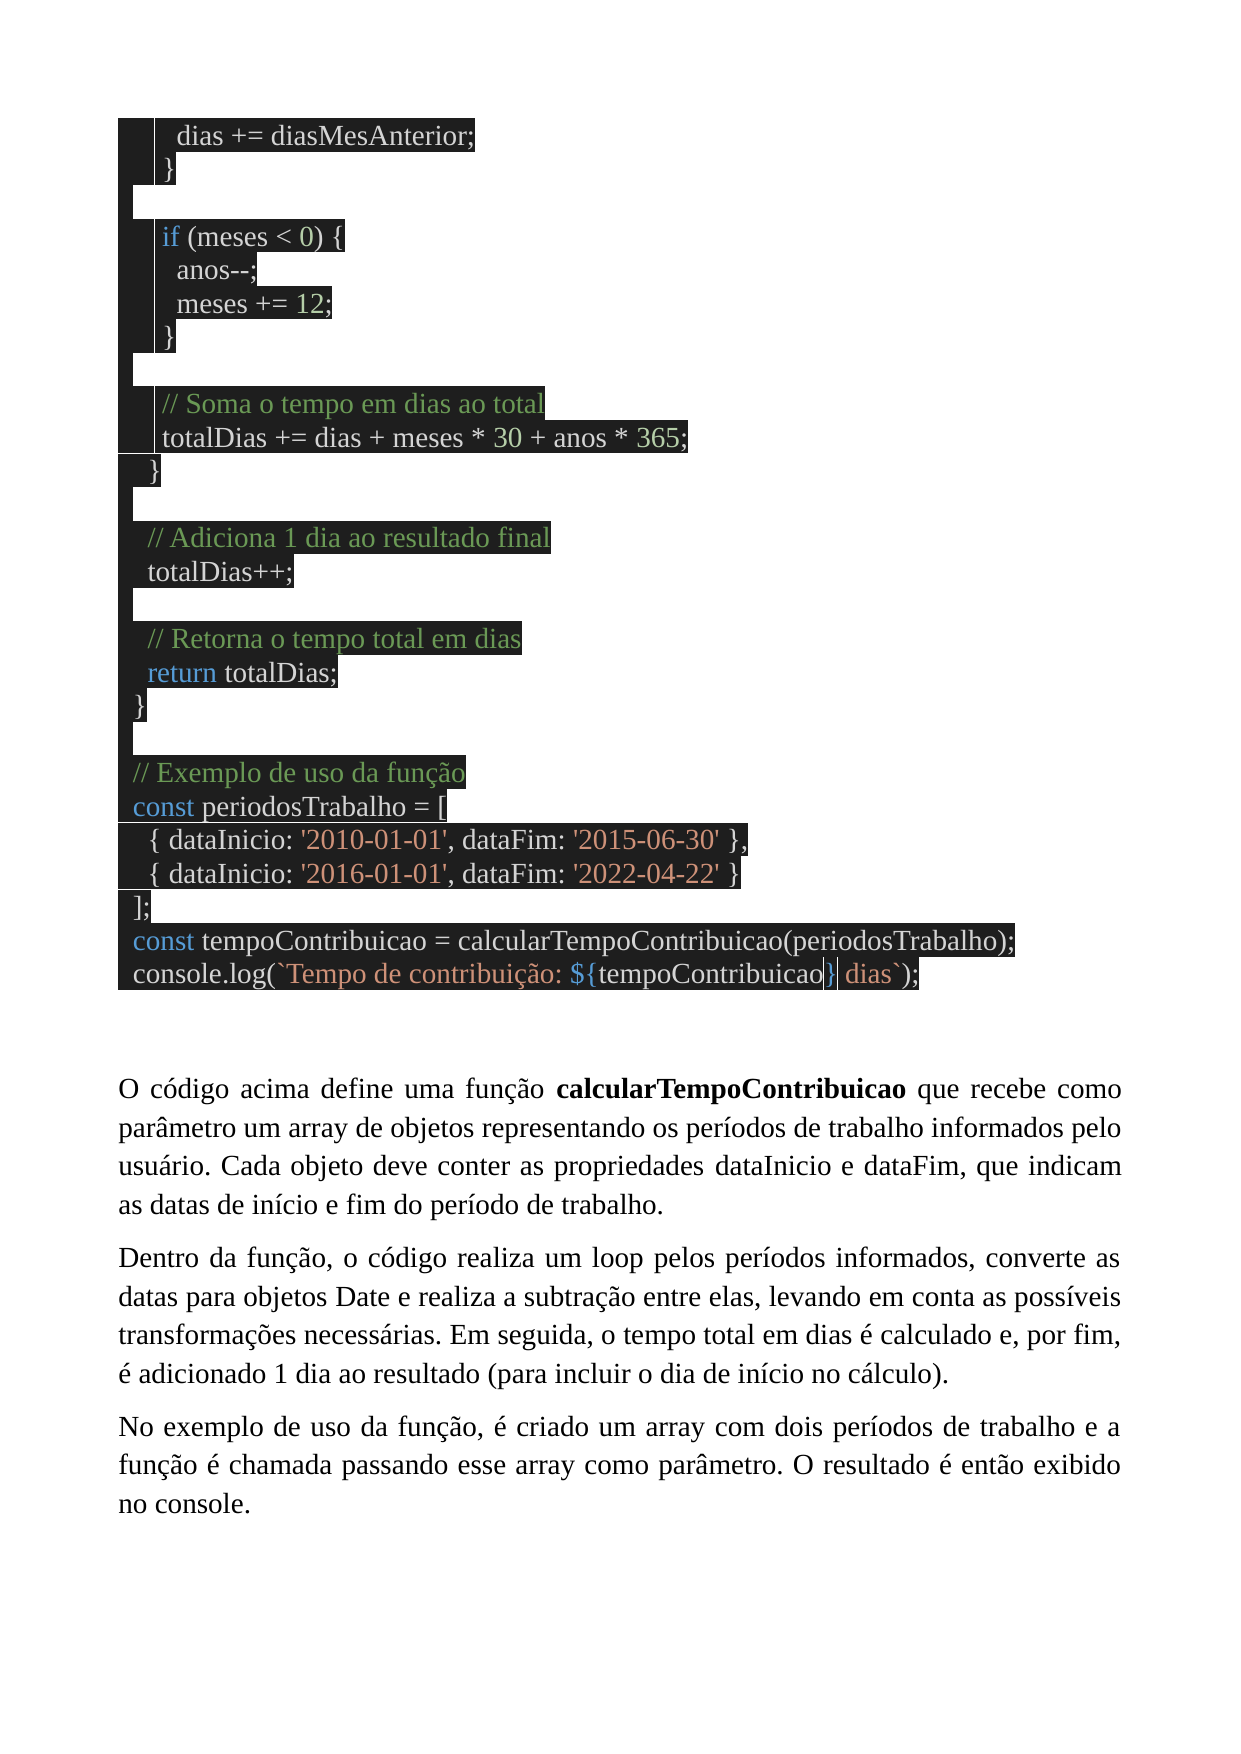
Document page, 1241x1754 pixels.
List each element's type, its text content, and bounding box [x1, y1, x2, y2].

text anos--; [118, 252, 1122, 286]
text } [118, 688, 1122, 722]
text ]; [118, 889, 1122, 923]
text No exemplo de uso da função, é criado um array com dois períodos de trabalho e a função é chamada passando esse array como parâmetro. O resultado é então exibido no console. [118, 1409, 1122, 1519]
text } [118, 319, 1122, 353]
text const periodosTrabalho = [ [118, 789, 1122, 822]
text totalDias += dias + meses * 30 + anos * 365; [118, 420, 1122, 453]
text return totalDias; [118, 655, 1122, 688]
text console.log(`Tempo de contribuição: ${tempoContribuicao} dias`); [118, 957, 1122, 990]
text const tempoContribuicao = calcularTempoContribuicao(periodosTrabalho); [118, 923, 1122, 957]
text Dentro da função, o código realiza um loop pelos períodos informados, converte as datas para objetos Date e realiza a subtração entre elas, levando em conta as possíveis transformações necessárias. Em seguida, o tempo total em dias é calculado e, por fim, é adicionado 1 dia ao resultado (para incluir o dia de início no cálculo). [118, 1240, 1122, 1389]
text if (meses < 0) { [118, 219, 1122, 252]
text } [118, 453, 1122, 487]
text { dataInicio: '2010-01-01', dataFim: '2015-06-30' }, [118, 822, 1122, 856]
text O código acima define uma função calcularTempoContribuicao que recebe como parâmetro um array de objetos representando os períodos de trabalho informados pelo usuário. Cada objeto deve conter as propriedades dataInicio e dataFim, que indicam as datas de início e fim do período de trabalho. [118, 1071, 1122, 1221]
text // Adiciona 1 dia ao resultado final [118, 521, 1122, 554]
text // Retorna o tempo total em dias [118, 621, 1122, 655]
text // Exemplo de uso da função [118, 755, 1122, 789]
text // Soma o tempo em dias ao total [118, 386, 1122, 420]
text { dataInicio: '2016-01-01', dataFim: '2022-04-22' } [118, 856, 1122, 889]
text totalDias++; [118, 554, 1122, 588]
text } [118, 152, 1122, 185]
text meses += 12; [118, 286, 1122, 319]
text dias += diasMesAnterior; [118, 118, 1122, 152]
